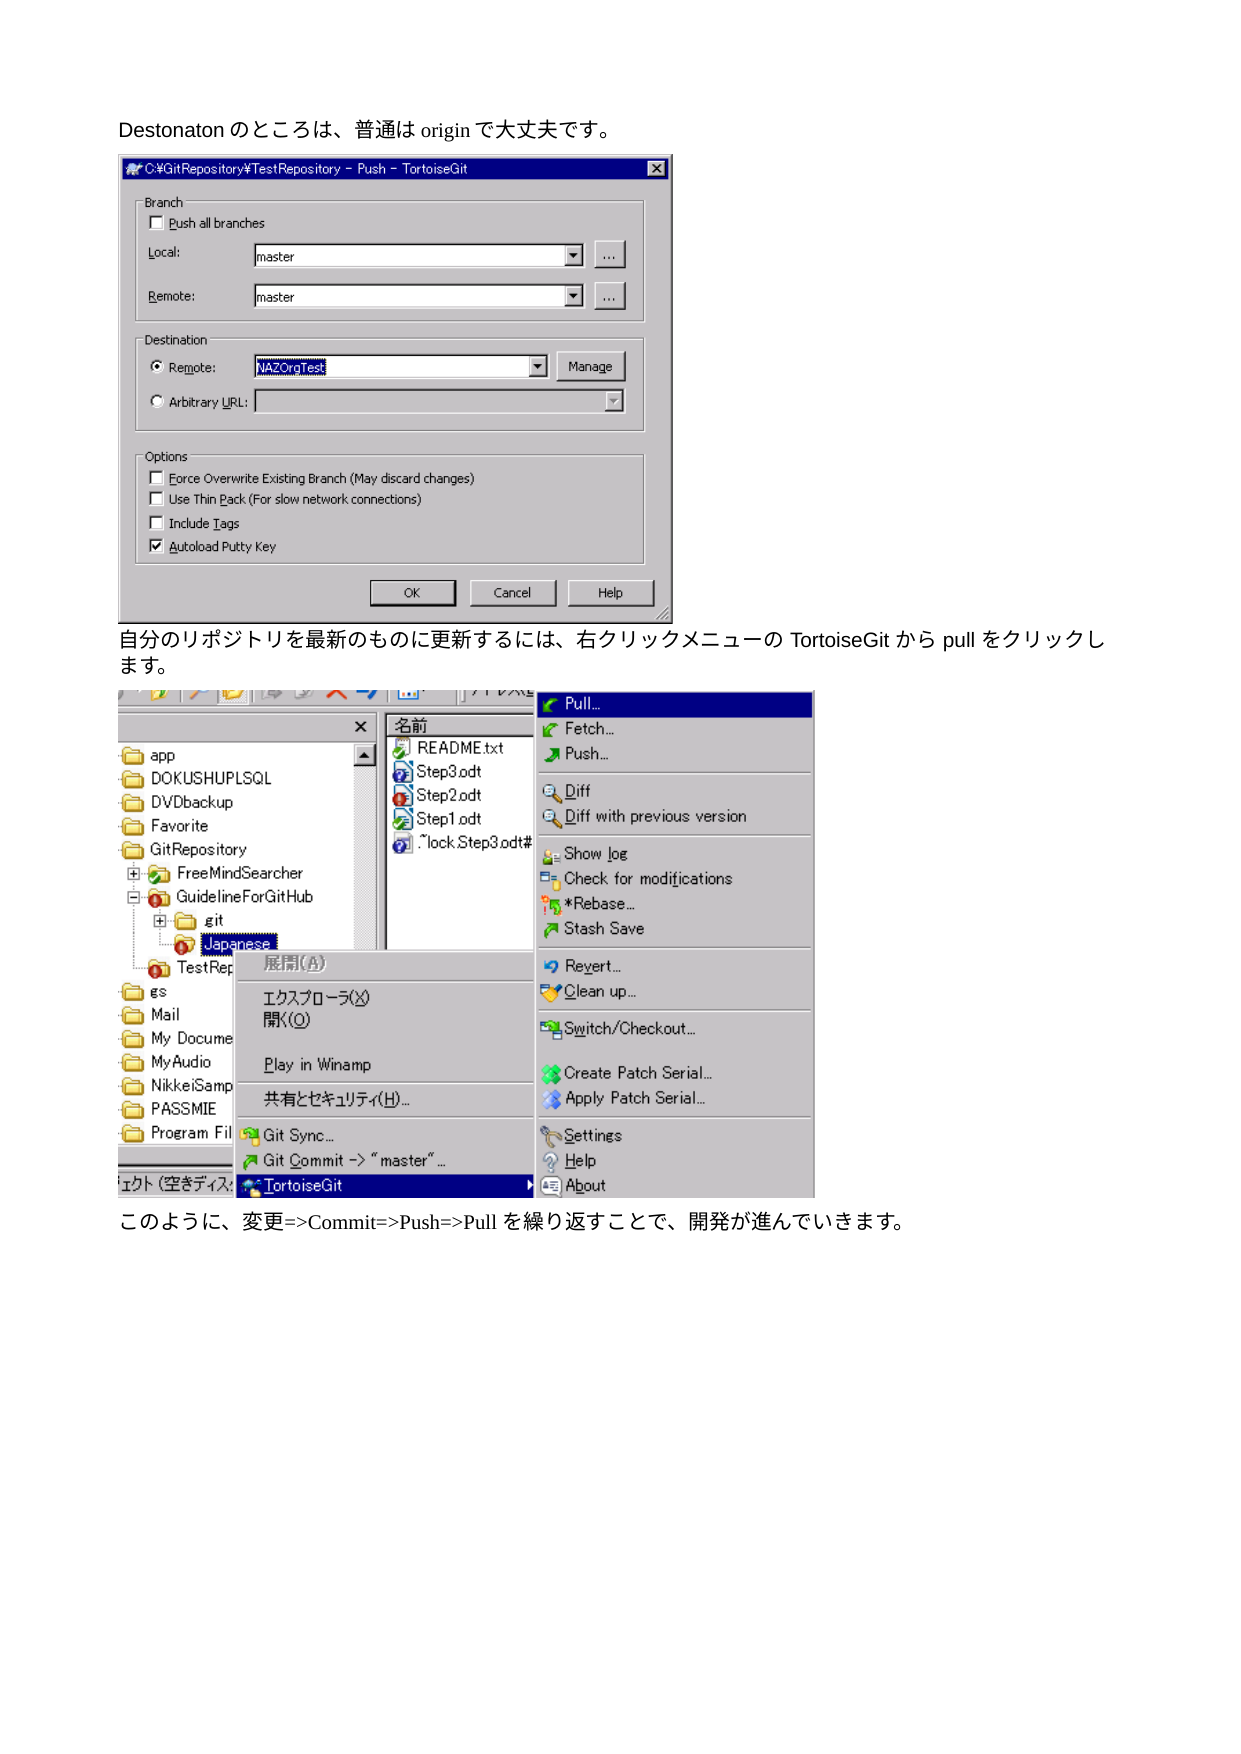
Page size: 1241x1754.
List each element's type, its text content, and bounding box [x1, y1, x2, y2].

text このように、変更=>Commit=>Push=>Pull を繰り返すことで、開発が進んでいきます。 [118, 1210, 1122, 1234]
text 自分のリポジトリを最新のものに更新するには、右クリックメニューの TortoiseGit から pull をクリックします。 [118, 155, 1122, 678]
text Destonatonのところは、普通はoriginで大丈夫です。 [118, 118, 1122, 142]
picture [118, 154, 673, 624]
